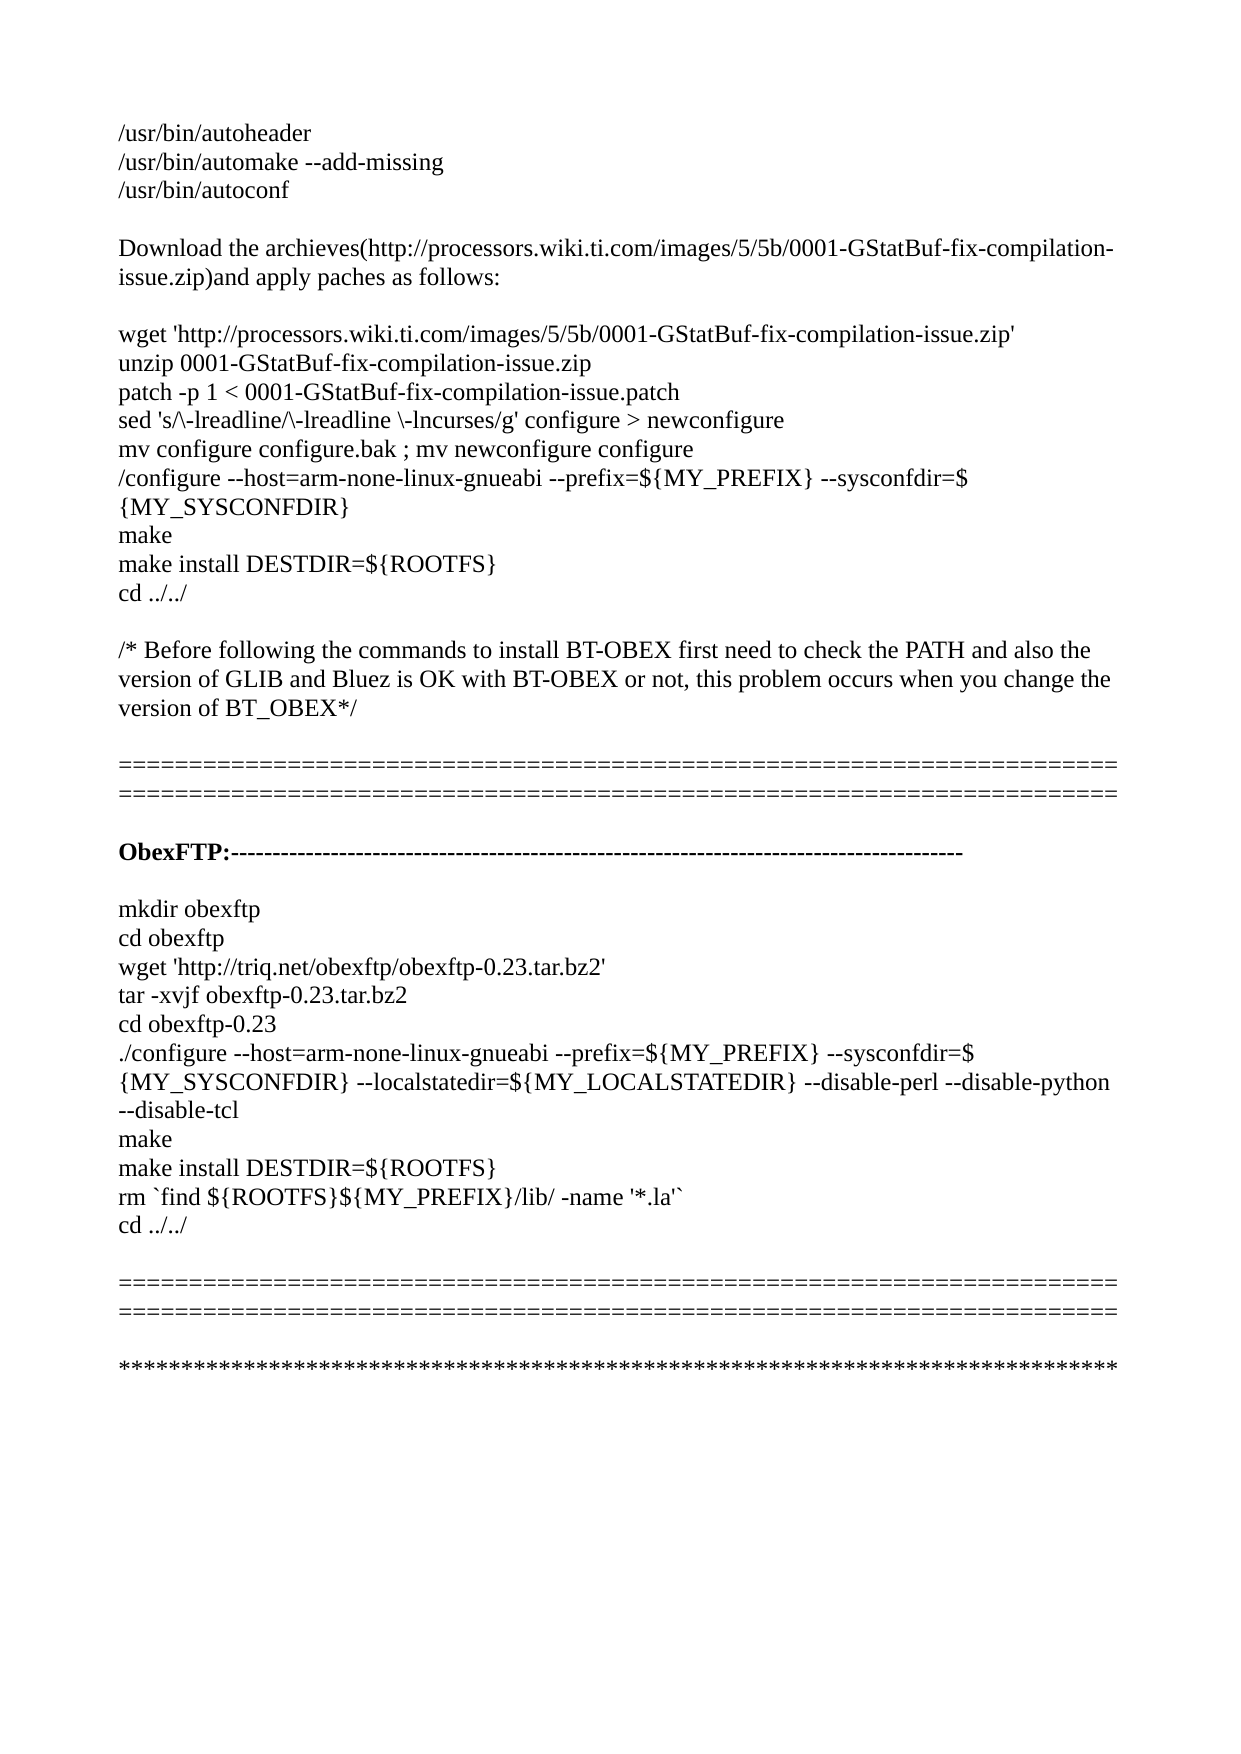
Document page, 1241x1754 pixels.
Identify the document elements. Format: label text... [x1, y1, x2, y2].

text ============================================================================================================================================== [118, 1268, 1122, 1326]
text /usr/bin/automake --add-missing [118, 147, 1122, 176]
text wget 'http://processors.wiki.ti.com/images/5/5b/0001-GStatBuf-fix-compilation-issue.zip' [118, 319, 1122, 348]
text ******************************************************************************** [118, 1354, 1122, 1383]
text make [118, 521, 1122, 549]
text cd obexftp-0.23 [118, 1009, 1122, 1038]
text ObexFTP:---------------------------------------------------------------------------------------- [118, 837, 1122, 866]
text rm `find ${ROOTFS}${MY_PREFIX}/lib/ -name '*.la'` [118, 1182, 1122, 1211]
text make [118, 1124, 1122, 1153]
text unzip 0001-GStatBuf-fix-compilation-issue.zip [118, 348, 1122, 377]
text cd obexftp [118, 923, 1122, 952]
text tar -xvjf obexftp-0.23.tar.bz2 [118, 981, 1122, 1009]
text sed 's/\-lreadline/\-lreadline \-lncurses/g' configure > newconfigure [118, 406, 1122, 434]
text /* Before following the commands to install BT-OBEX first need to check the PATH and also the version of GLIB and Bluez is OK with BT-OBEX or not, this problem occurs when you change the version of BT_OBEX*/ [118, 636, 1122, 722]
text Download the archieves(http://processors.wiki.ti.com/images/5/5b/0001-GStatBuf-fix-compilation-issue.zip)and apply paches as follows: [118, 233, 1122, 291]
text mv configure configure.bak ; mv newconfigure configure [118, 434, 1122, 463]
text cd ../../ [118, 1211, 1122, 1239]
text /usr/bin/autoheader [118, 118, 1122, 147]
text /configure --host=arm-none-linux-gnueabi --prefix=${MY_PREFIX} --sysconfdir=${MY_SYSCONFDIR} [118, 463, 1122, 521]
text ============================================================================================================================================== [118, 751, 1122, 808]
text make install DESTDIR=${ROOTFS} [118, 549, 1122, 578]
text ./configure --host=arm-none-linux-gnueabi --prefix=${MY_PREFIX} --sysconfdir=${MY_SYSCONFDIR} --localstatedir=${MY_LOCALSTATEDIR} --disable-perl --disable-python --disable-tcl [118, 1038, 1122, 1124]
text cd ../../ [118, 578, 1122, 607]
text patch -p 1 < 0001-GStatBuf-fix-compilation-issue.patch [118, 377, 1122, 406]
text mkdir obexftp [118, 894, 1122, 923]
text wget 'http://triq.net/obexftp/obexftp-0.23.tar.bz2' [118, 952, 1122, 981]
text /usr/bin/autoconf [118, 176, 1122, 204]
text make install DESTDIR=${ROOTFS} [118, 1153, 1122, 1182]
